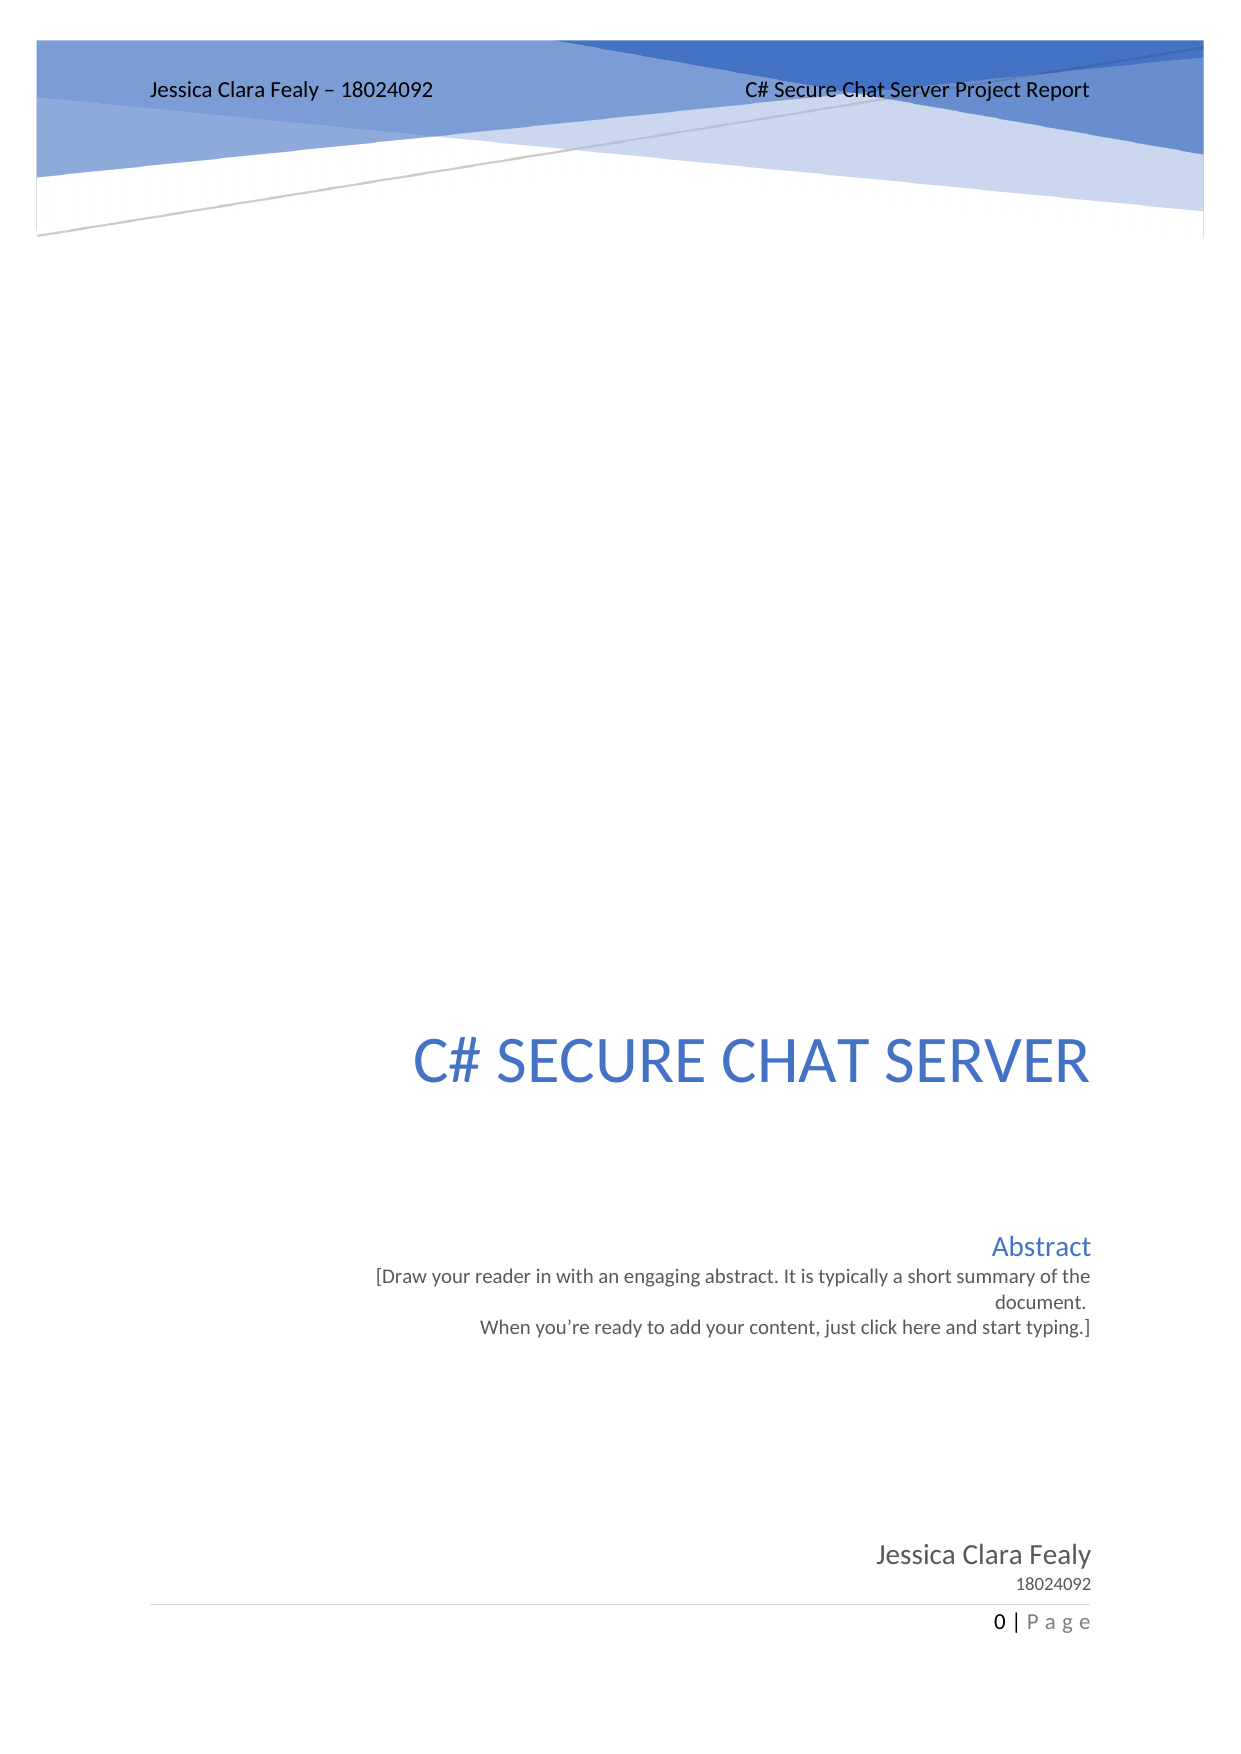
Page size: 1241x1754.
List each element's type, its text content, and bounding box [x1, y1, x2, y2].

text Abstract [299, 1228, 1091, 1263]
text C# Secure Chat Server [299, 1018, 1091, 1099]
text 18024092 [299, 1572, 1091, 1595]
text [Draw your reader in with an engaging abstract. It is typically a short summary of the document. When you’re ready to add your content, just click here and start typing.] [299, 1263, 1091, 1340]
text Jessica Clara Fealy [299, 1536, 1091, 1572]
